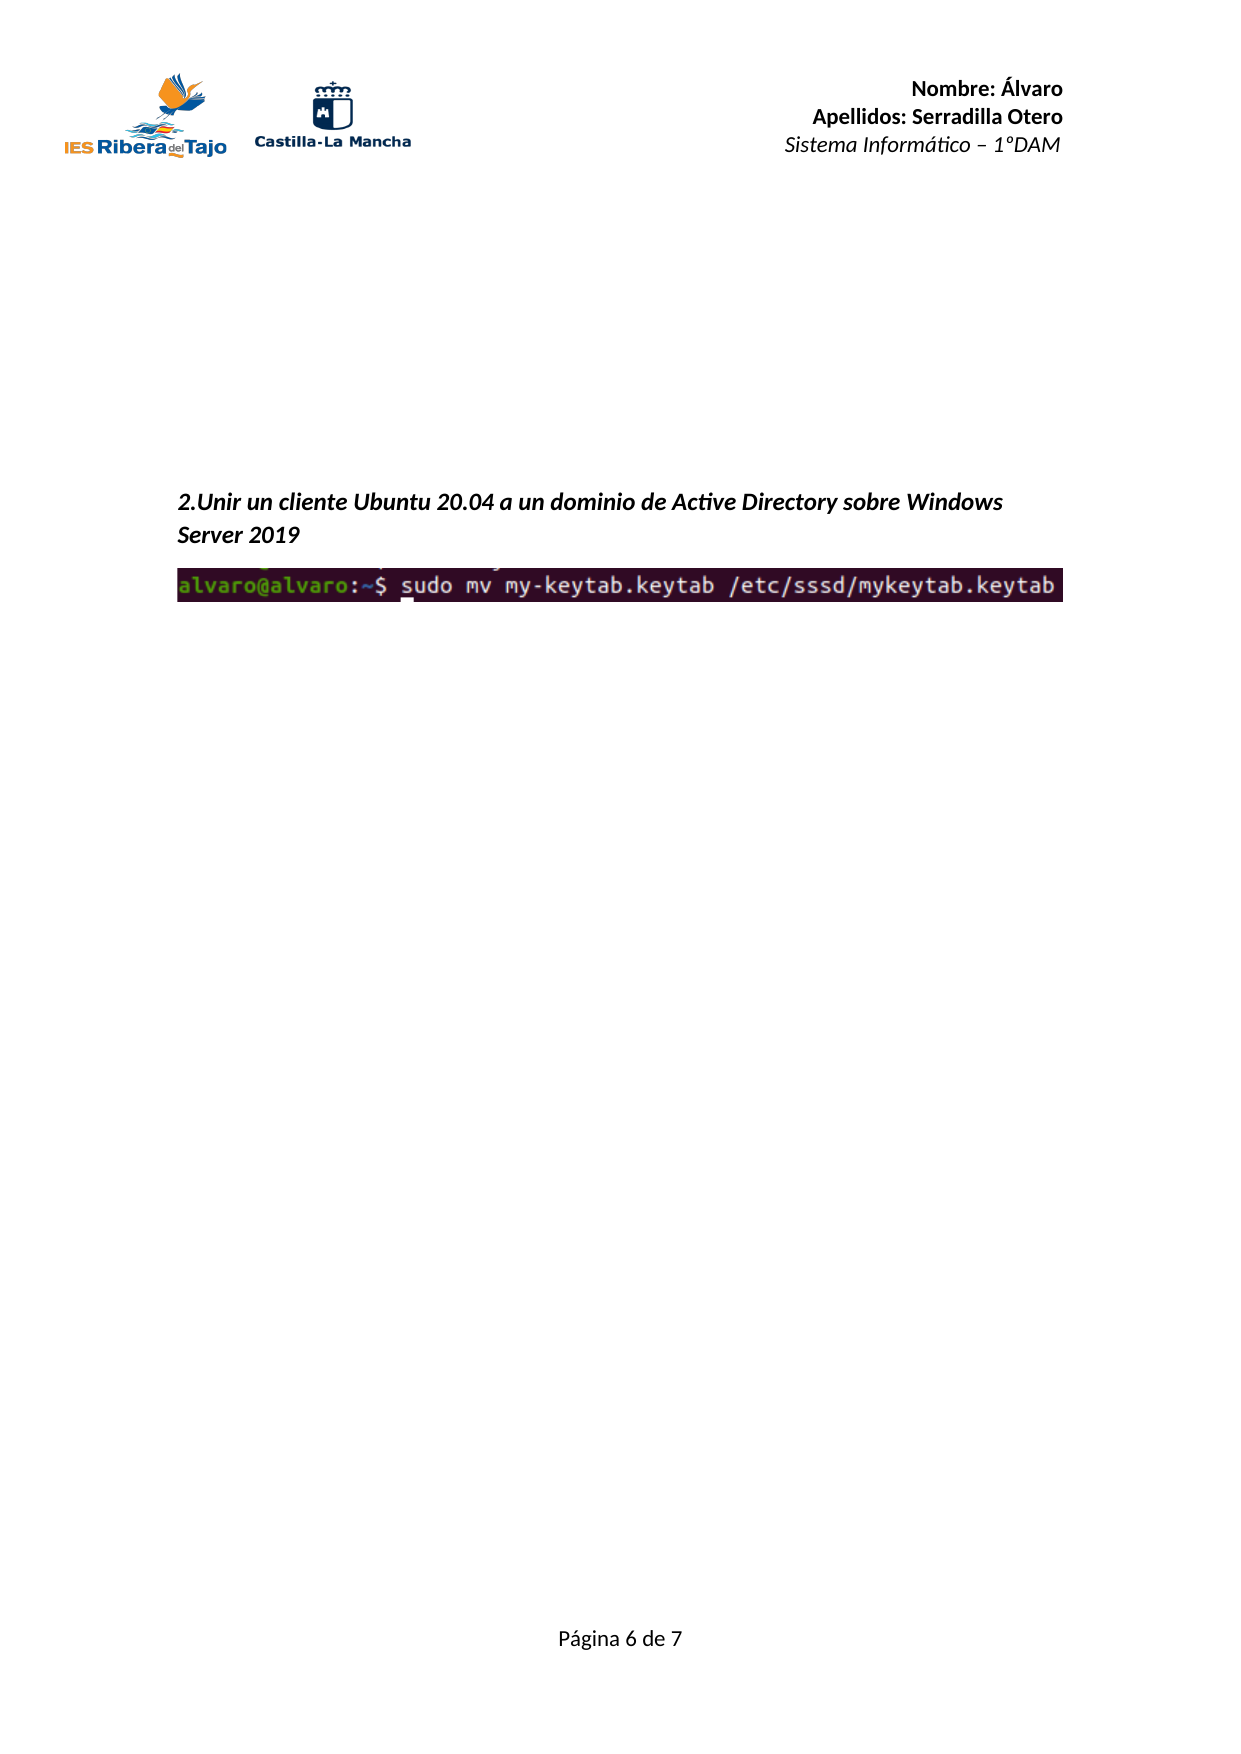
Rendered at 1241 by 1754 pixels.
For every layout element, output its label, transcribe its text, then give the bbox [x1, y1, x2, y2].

text 2.Unir un cliente Ubuntu 20.04 a un dominio de Active Directory sobre Windows Server 2019 [177, 486, 1063, 549]
picture [65, 73, 227, 158]
picture [233, 73, 432, 158]
picture [177, 568, 1063, 602]
